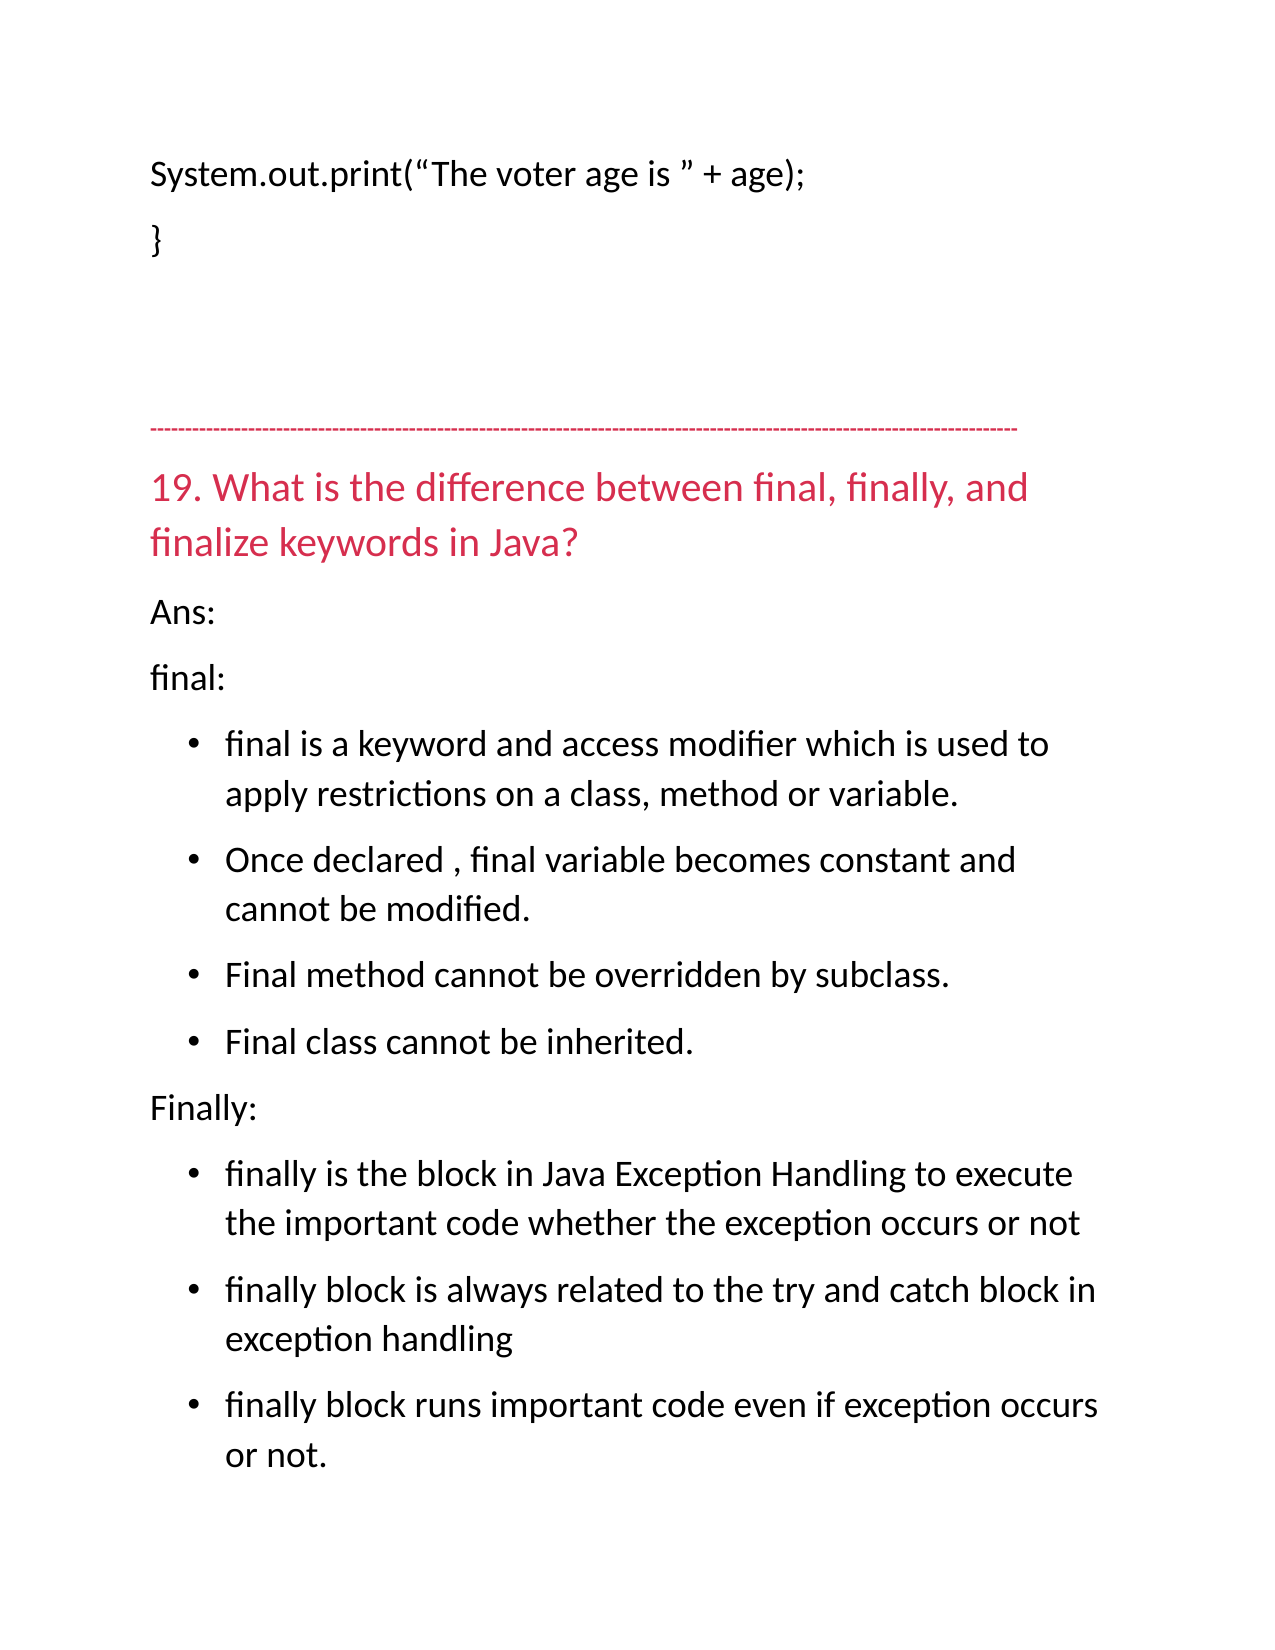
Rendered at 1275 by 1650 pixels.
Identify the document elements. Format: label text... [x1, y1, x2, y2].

list final is a keyword and access modifier which is used to apply restrictions on a class, method or variable. [187, 720, 1125, 816]
text 19. What is the difference between final, finally, and finalize keywords in Java? [150, 461, 1125, 567]
text System.out.print(“The voter age is ” + age); [150, 150, 1125, 196]
text } [150, 216, 1125, 262]
text Finally: [150, 1084, 1125, 1129]
text ---------------------------------------------------------------------------------------------------------------------------- [150, 414, 1125, 443]
list Final class cannot be inherited. [187, 1018, 1125, 1063]
list Once declared , final variable becomes constant and cannot be modified. [187, 836, 1125, 931]
list finally block runs important code even if exception occurs or not. [187, 1381, 1125, 1476]
text final: [150, 654, 1125, 700]
text Ans: [150, 588, 1125, 634]
list Final method cannot be overridden by subclass. [187, 951, 1125, 997]
list finally is the block in Java Exception Handling to execute the important code whether the exception occurs or not [187, 1150, 1125, 1245]
list finally block is always related to the try and catch block in exception handling [187, 1266, 1125, 1361]
